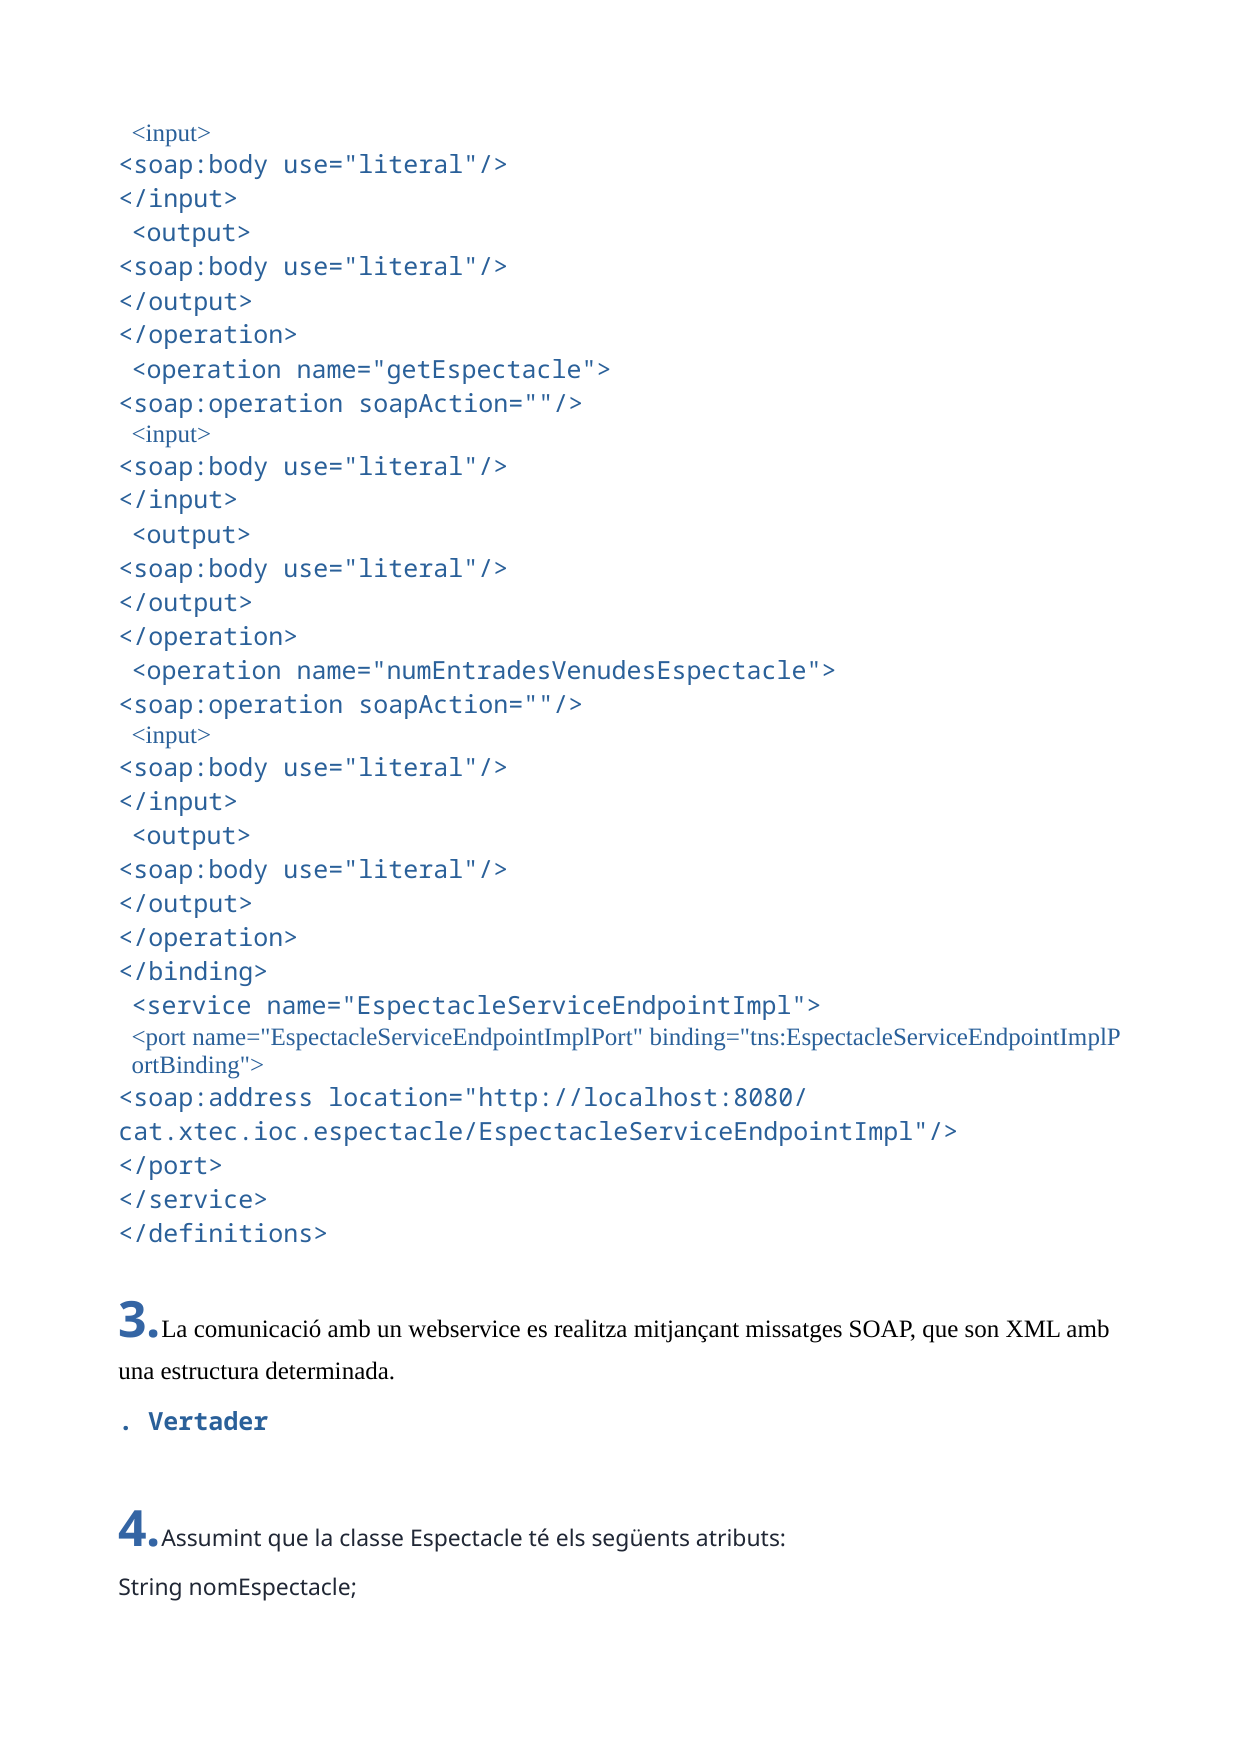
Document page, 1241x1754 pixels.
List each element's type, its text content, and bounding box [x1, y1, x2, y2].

text <input> [131, 721, 1122, 749]
text <input> [131, 419, 1122, 448]
text <soap:body use="literal"/> [118, 550, 1122, 584]
text <service name="EspectacleServiceEndpointImpl"> [131, 988, 1122, 1022]
text </operation> [118, 618, 1122, 652]
text 4.Assumint que la classe Espectacle té els següents atributs: [118, 1493, 1122, 1561]
text </binding> [118, 954, 1122, 988]
text <input> [131, 118, 1122, 147]
text String nomEspectacle; [118, 1571, 1122, 1602]
text </port> [118, 1147, 1122, 1182]
text <output> [131, 215, 1122, 249]
text <soap:body use="literal"/> [118, 249, 1122, 283]
text <port name="EspectacleServiceEndpointImplPort" binding="tns:EspectacleServiceEndpointImplPortBinding"> [131, 1022, 1122, 1079]
text </output> [118, 584, 1122, 618]
text </input> [118, 181, 1122, 215]
text <soap:body use="literal"/> [118, 448, 1122, 482]
text 3.La comunicació amb un webservice es realitza mitjançant missatges SOAP, que son XML amb una estructura determinada. [118, 1284, 1122, 1385]
text <soap:body use="literal"/> [118, 852, 1122, 886]
text <output> [131, 817, 1122, 852]
text </service> [118, 1182, 1122, 1216]
text </definitions> [118, 1216, 1122, 1250]
text <soap:address location="http://localhost:8080/cat.xtec.ioc.espectacle/EspectacleServiceEndpointImpl"/> [118, 1079, 1122, 1147]
text </input> [118, 482, 1122, 516]
text <operation name="getEspectacle"> [131, 351, 1122, 385]
text </output> [118, 886, 1122, 920]
text </operation> [118, 920, 1122, 954]
text . Vertader [118, 1404, 1122, 1438]
text </output> [118, 283, 1122, 317]
text <operation name="numEntradesVenudesEspectacle"> [131, 652, 1122, 687]
text <soap:body use="literal"/> [118, 749, 1122, 783]
text <soap:operation soapAction=""/> [118, 385, 1122, 419]
text <soap:operation soapAction=""/> [118, 687, 1122, 721]
text </input> [118, 783, 1122, 817]
text <soap:body use="literal"/> [118, 147, 1122, 181]
text <output> [131, 516, 1122, 550]
text </operation> [118, 317, 1122, 351]
